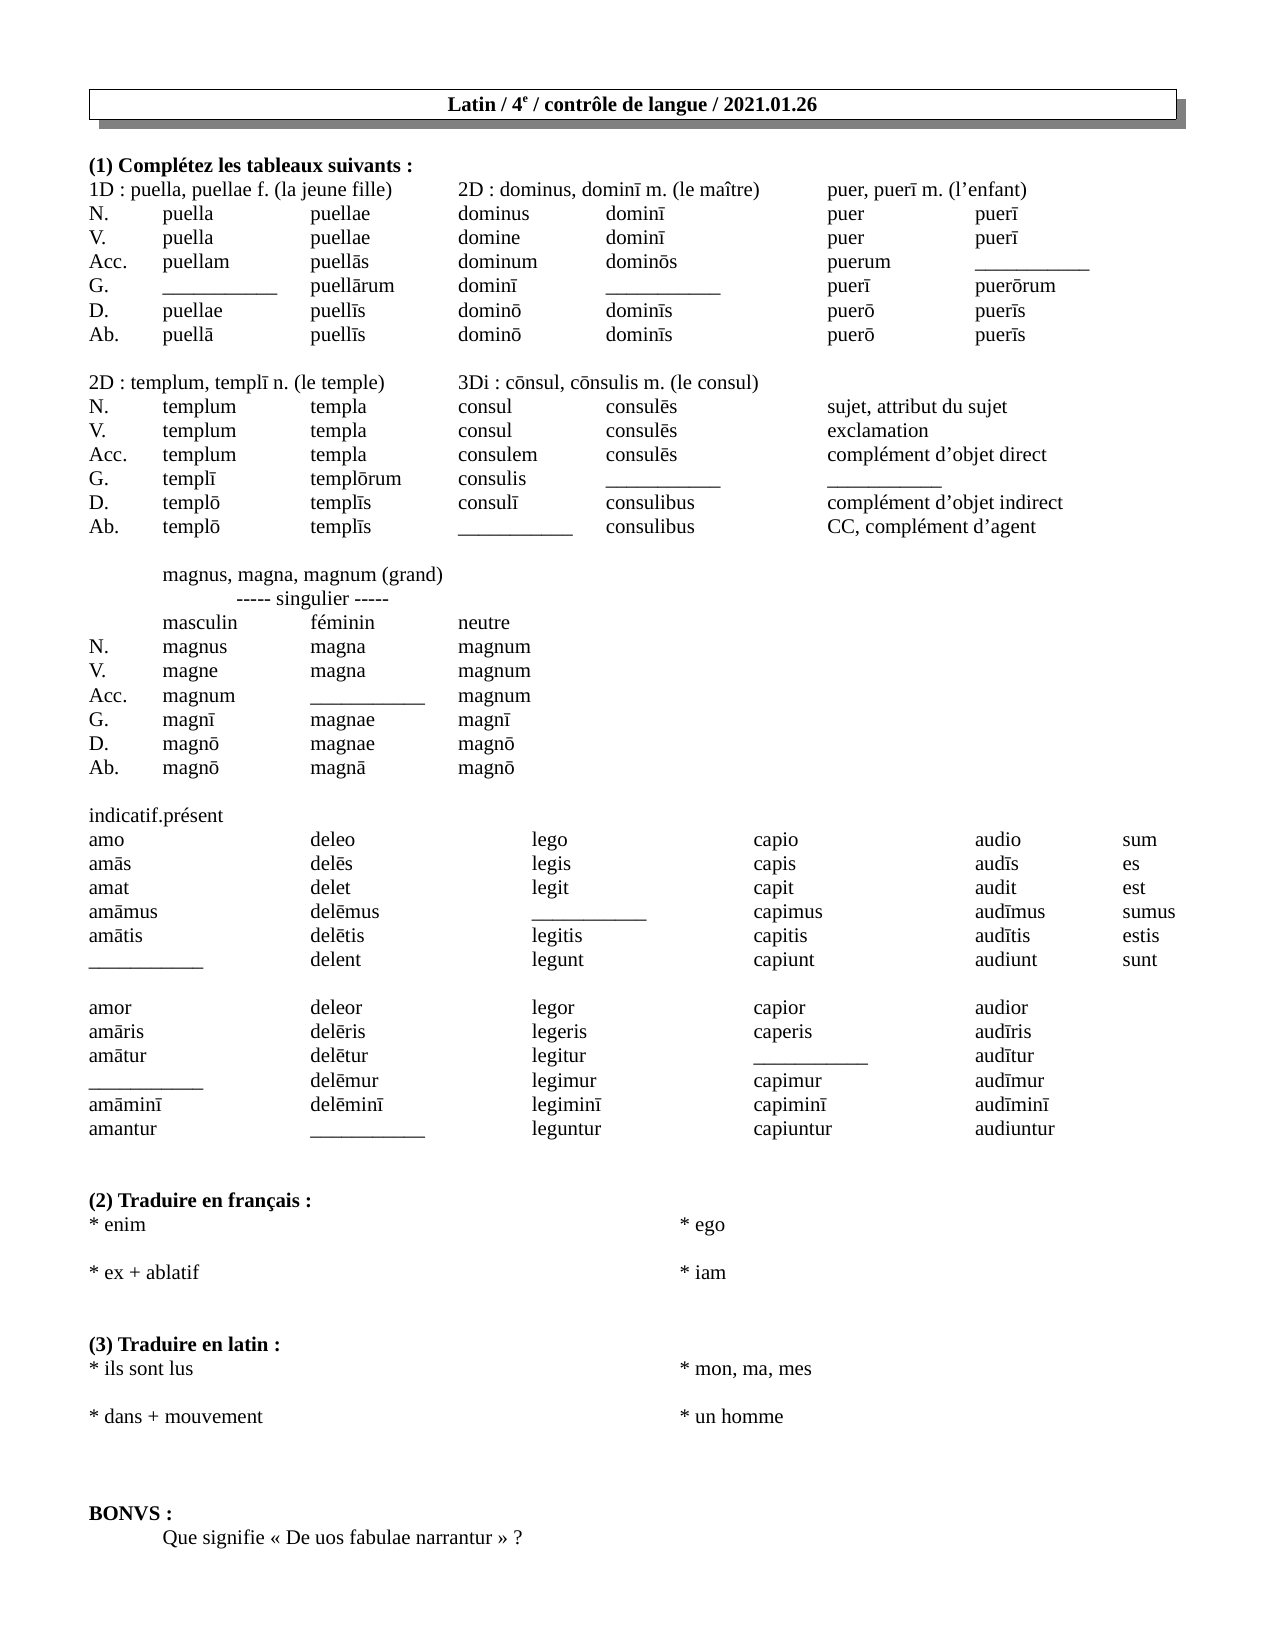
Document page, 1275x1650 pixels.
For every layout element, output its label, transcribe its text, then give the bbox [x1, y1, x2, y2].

text 1D : puella, puellae f. (la jeune fille) 2D : dominus, dominī m. (le maître) puer, puerī m. (l’enfant) [88, 177, 1186, 201]
text (3) Traduire en latin : [88, 1332, 1186, 1356]
text Que signifie « De uos fabulae narrantur » ? [88, 1525, 1186, 1549]
text amāris delēris legeris caperis audīris [88, 1019, 1186, 1043]
text Ab. magnō magnā magnō [88, 755, 1186, 779]
text Ab. puellā puellīs dominō dominīs puerō puerīs [88, 322, 1186, 346]
text * dans + mouvement * un homme [88, 1404, 1186, 1428]
text * ex + ablatif * iam [88, 1260, 1186, 1284]
text amāminī delēminī legiminī capiminī audīminī [88, 1092, 1186, 1116]
text amor deleor legor capior audior [88, 995, 1186, 1019]
text D. puellae puellīs dominō dominīs puerō puerīs [88, 297, 1186, 322]
text amātur delētur legitur ___________ audītur [88, 1043, 1186, 1067]
text V. templum templa consul consulēs exclamation [88, 418, 1186, 442]
text * ils sont lus * mon, ma, mes [88, 1356, 1186, 1380]
text indicatif.présent [88, 803, 1186, 827]
text D. magnō magnae magnō [88, 731, 1186, 755]
text N. magnus magna magnum [88, 634, 1186, 658]
text ----- singulier ----- [88, 586, 1186, 610]
text BONVS : [88, 1501, 1186, 1525]
text G. magnī magnae magnī [88, 707, 1186, 731]
text Acc. magnum ___________ magnum [88, 682, 1186, 707]
text G. ___________ puellārum dominī ___________ puerī puerōrum [88, 273, 1186, 297]
text V. magne magna magnum [88, 658, 1186, 682]
text Acc. puellam puellās dominum dominōs puerum ___________ [88, 249, 1186, 273]
text G. templī templōrum consulis ___________ ___________ [88, 466, 1186, 490]
text * enim * ego [88, 1212, 1186, 1236]
text amo deleo lego capio audio sum amās delēs legis capis audīs es [88, 827, 1186, 875]
text N. puella puellae dominus dominī puer puerī [88, 201, 1186, 225]
text N. templum templa consul consulēs sujet, attribut du sujet [88, 394, 1186, 418]
text Ab. templō templīs ___________ consulibus CC, complément d’agent [88, 514, 1186, 538]
text amantur ___________ leguntur capiuntur audiuntur [88, 1116, 1186, 1140]
text amat delet legit capit audit est [88, 875, 1186, 899]
text 2D : templum, templī n. (le temple) 3Di : cōnsul, cōnsulis m. (le consul) [88, 370, 1186, 394]
text amātis delētis legitis capitis audītis estis [88, 923, 1186, 947]
text V. puella puellae domine dominī puer puerī [88, 225, 1186, 249]
text masculin féminin neutre [88, 610, 1186, 634]
text ___________ delent legunt capiunt audiunt sunt [88, 947, 1186, 971]
text (2) Traduire en français : [88, 1188, 1186, 1212]
text Latin / 4e / contrôle de langue / 2021.01.26 [90, 90, 1176, 119]
text amāmus delēmus ___________ capimus audīmus sumus [88, 899, 1186, 923]
text ___________ delēmur legimur capimur audīmur [88, 1067, 1186, 1092]
text D. templō templīs consulī consulibus complément d’objet indirect [88, 490, 1186, 514]
text (1) Complétez les tableaux suivants : [88, 153, 1186, 177]
text magnus, magna, magnum (grand) [88, 562, 1186, 586]
text Acc. templum templa consulem consulēs complément d’objet direct [88, 442, 1186, 466]
